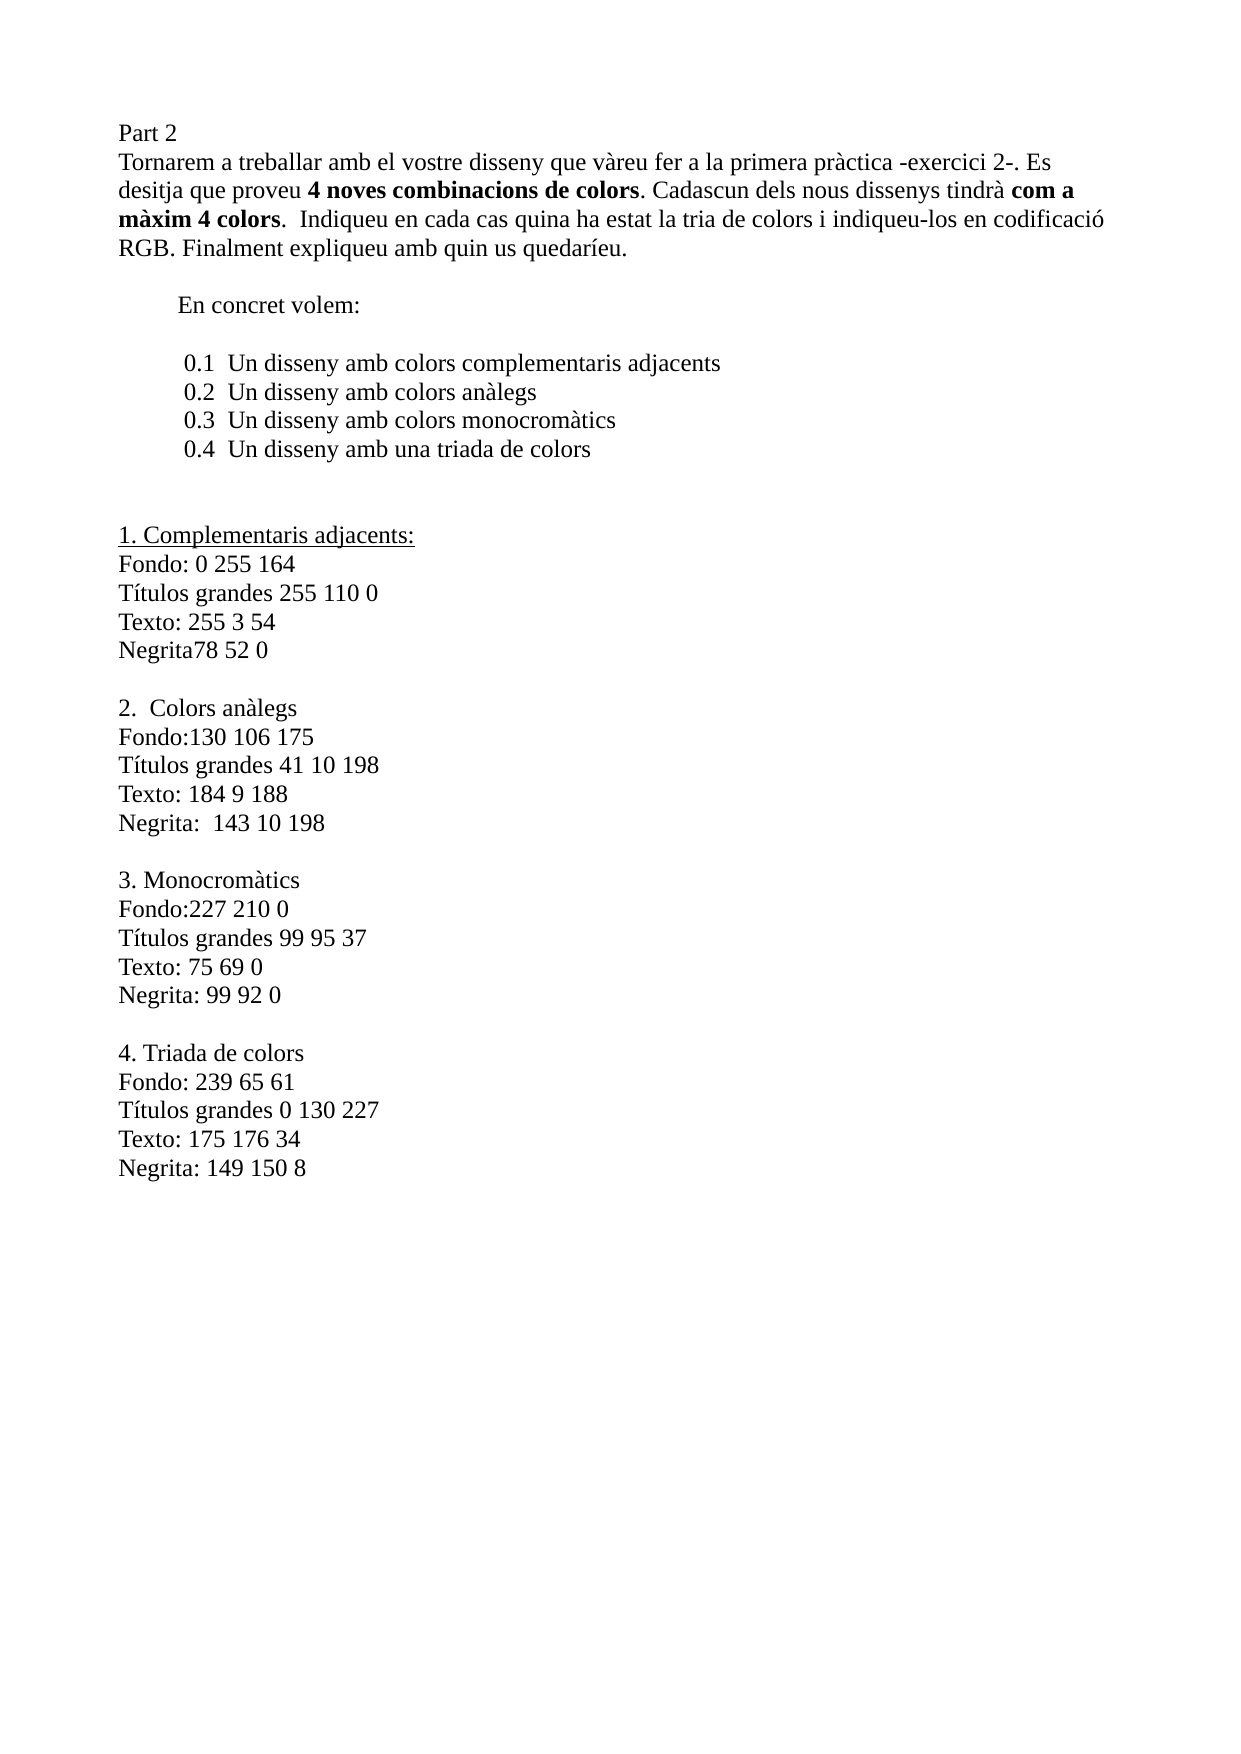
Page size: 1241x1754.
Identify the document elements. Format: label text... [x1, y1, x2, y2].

text Fondo: 239 65 61 [118, 1067, 1122, 1096]
text Títulos grandes 41 10 198 [118, 751, 1122, 779]
text Texto: 184 9 188 [118, 779, 1122, 808]
text Títulos grandes 0 130 227 [118, 1096, 1122, 1124]
text Texto: 255 3 54 [118, 607, 1122, 636]
list Un disseny amb una triada de colors [177, 434, 1122, 463]
list Un disseny amb colors monocromàtics [177, 406, 1122, 434]
text 4. Triada de colors [118, 1038, 1122, 1067]
text Títulos grandes 99 95 37 [118, 923, 1122, 952]
text Texto: 175 176 34 [118, 1124, 1122, 1153]
text Part 2 [118, 118, 1122, 147]
text Negrita: 149 150 8 [118, 1153, 1122, 1182]
text 1. Complementaris adjacents: [118, 521, 1122, 549]
list Un disseny amb colors anàlegs [177, 377, 1122, 406]
text Fondo:130 106 175 [118, 722, 1122, 751]
text Tornarem a treballar amb el vostre disseny que vàreu fer a la primera pràctica -exercici 2-. Es desitja que proveu 4 noves combinacions de colors. Cadascun dels nous dissenys tindrà com a màxim 4 colors. Indiqueu en cada cas quina ha estat la tria de colors i indiqueu-los en codificació RGB. Finalment expliqueu amb quin us quedaríeu. [118, 147, 1122, 262]
text Negrita: 143 10 198 [118, 808, 1122, 837]
text Fondo:227 210 0 [118, 894, 1122, 923]
list En concret volem: [148, 262, 1122, 319]
text Fondo: 0 255 164 [118, 549, 1122, 578]
text 3. Monocromàtics [118, 866, 1122, 894]
text 2. Colors anàlegs [118, 693, 1122, 722]
text Negrita: 99 92 0 [118, 981, 1122, 1009]
list Un disseny amb colors complementaris adjacents [177, 348, 1122, 377]
text Texto: 75 69 0 [118, 952, 1122, 981]
text Títulos grandes 255 110 0 [118, 578, 1122, 607]
text Negrita78 52 0 [118, 636, 1122, 664]
